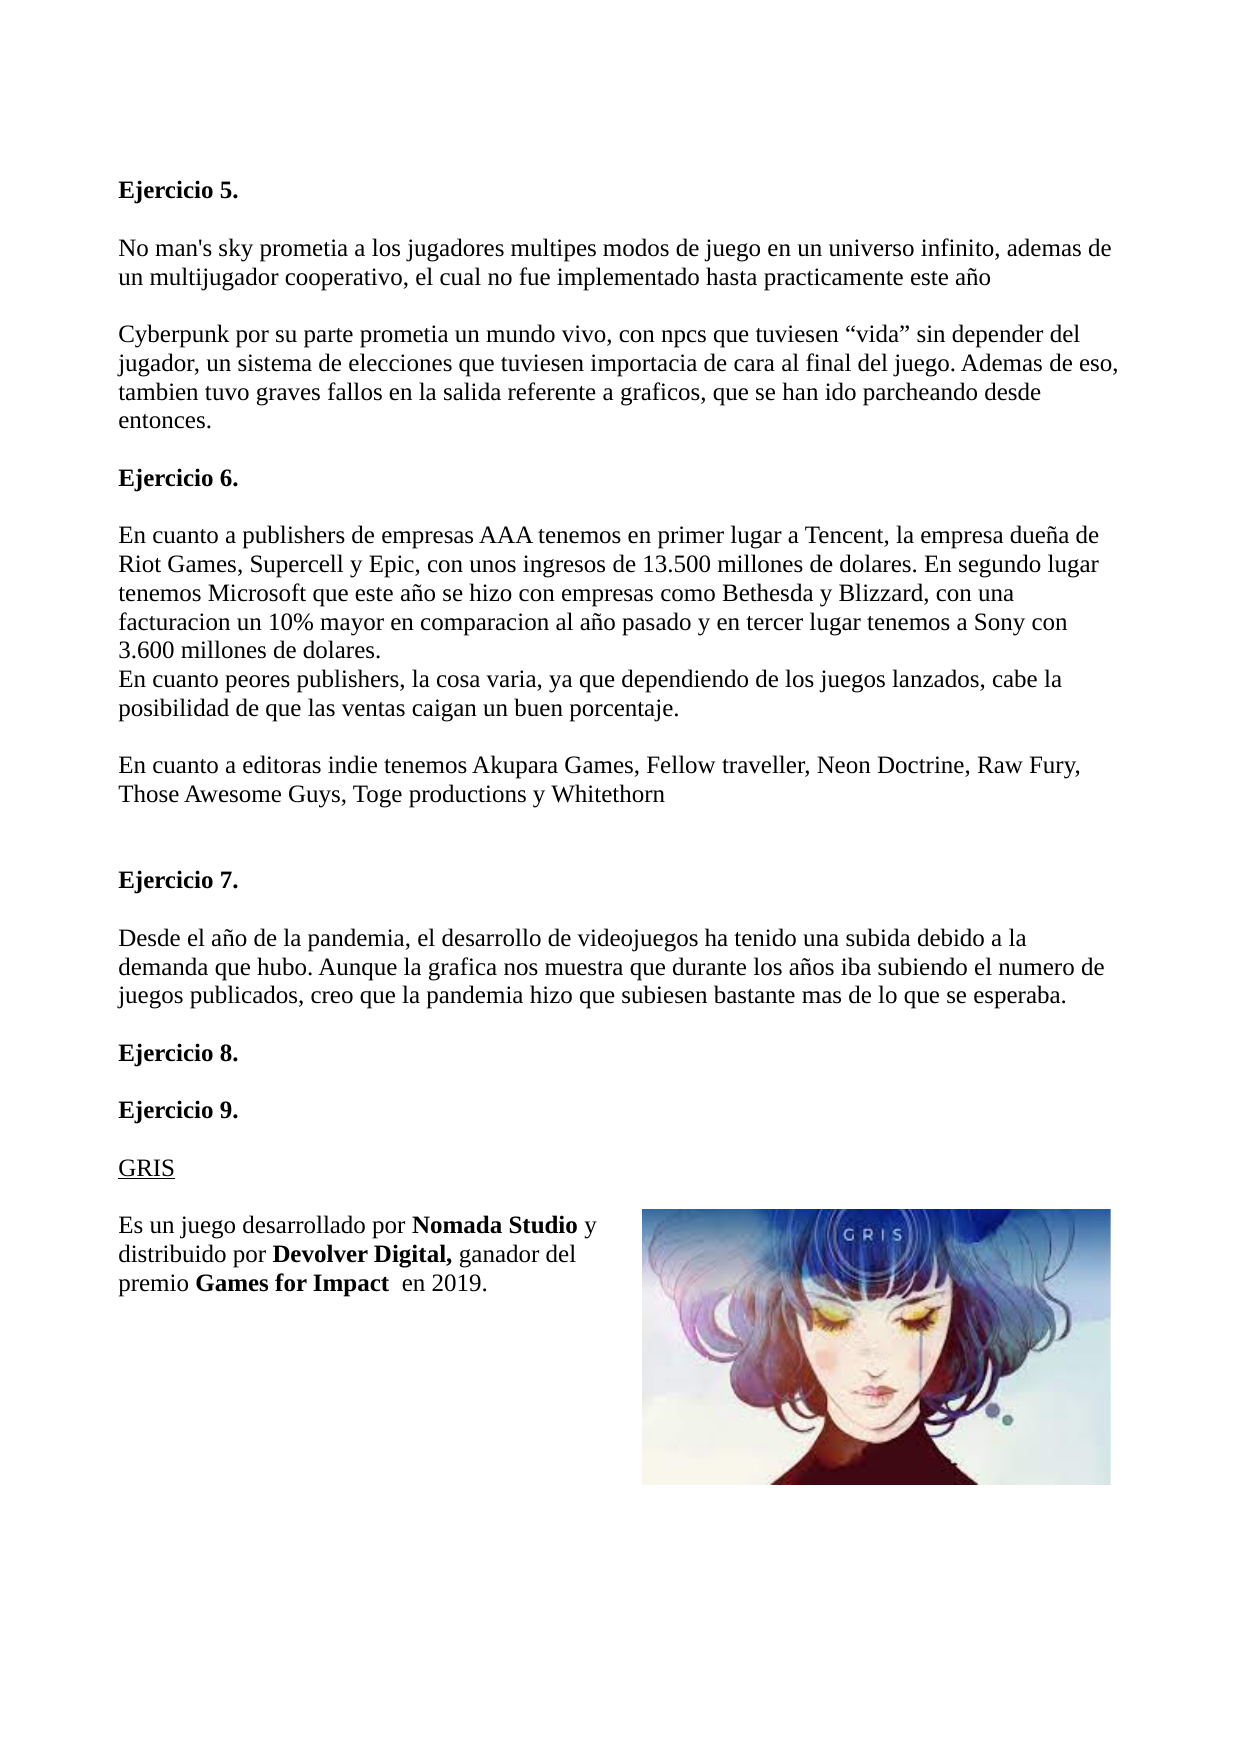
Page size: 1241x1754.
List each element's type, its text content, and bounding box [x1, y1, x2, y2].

text Ejercicio 9. [118, 1096, 1122, 1124]
text Ejercicio 6. [118, 463, 1122, 492]
text En cuanto peores publishers, la cosa varia, ya que dependiendo de los juegos lanzados, cabe la posibilidad de que las ventas caigan un buen porcentaje. [118, 664, 1122, 722]
text No man's sky prometia a los jugadores multipes modos de juego en un universo infinito, ademas de un multijugador cooperativo, el cual no fue implementado hasta practicamente este año [118, 233, 1122, 291]
picture [642, 1209, 1111, 1485]
text Desde el año de la pandemia, el desarrollo de videojuegos ha tenido una subida debido a la demanda que hubo. Aunque la grafica nos muestra que durante los años iba subiendo el numero de juegos publicados, creo que la pandemia hizo que subiesen bastante mas de lo que se esperaba. [118, 923, 1122, 1009]
text Ejercicio 8. [118, 1038, 1122, 1067]
text En cuanto a editoras indie tenemos Akupara Games, Fellow traveller, Neon Doctrine, Raw Fury, Those Awesome Guys, Toge productions y Whitethorn [118, 751, 1122, 808]
text GRIS [118, 1153, 1122, 1182]
text Ejercicio 7. [118, 866, 1122, 894]
text Ejercicio 5. [118, 176, 1122, 204]
text Es un juego desarrollado por Nomada Studio y distribuido por Devolver Digital, ganador del premio Games for Impact en 2019. [118, 1211, 642, 1297]
text Cyberpunk por su parte prometia un mundo vivo, con npcs que tuviesen “vida” sin depender del jugador, un sistema de elecciones que tuviesen importacia de cara al final del juego. Ademas de eso, tambien tuvo graves fallos en la salida referente a graficos, que se han ido parcheando desde entonces. [118, 319, 1122, 434]
text En cuanto a publishers de empresas AAA tenemos en primer lugar a Tencent, la empresa dueña de Riot Games, Supercell y Epic, con unos ingresos de 13.500 millones de dolares. En segundo lugar tenemos Microsoft que este año se hizo con empresas como Bethesda y Blizzard, con una facturacion un 10% mayor en comparacion al año pasado y en tercer lugar tenemos a Sony con 3.600 millones de dolares. [118, 521, 1122, 664]
